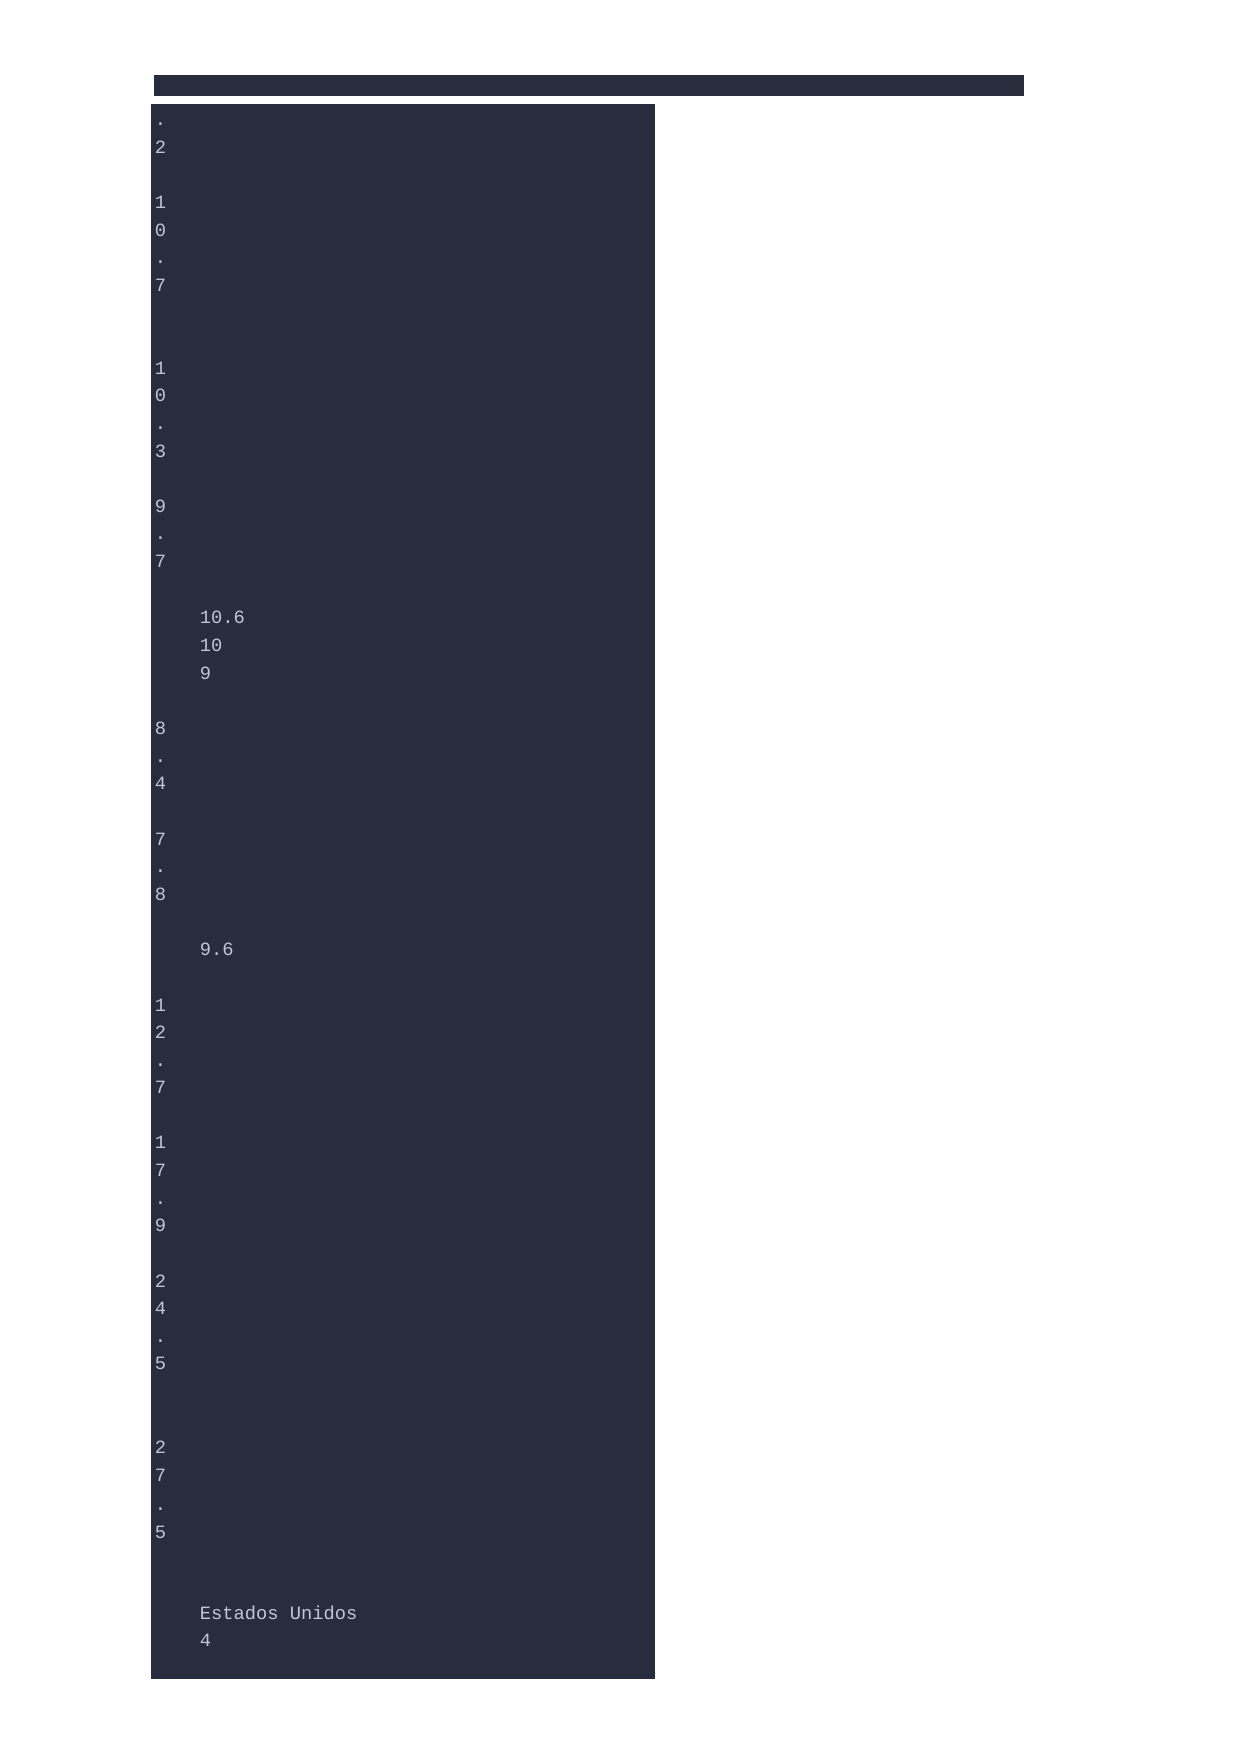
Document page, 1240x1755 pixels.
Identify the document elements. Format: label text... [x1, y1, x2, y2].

table_header .2 10.7 10.3 9.7 10.6 [151, 104, 655, 630]
table_cell 10 9 8.4 7.8 9.6 12.7 17.9 24.5 27.5 Estados Unidos 4 [151, 630, 655, 1679]
